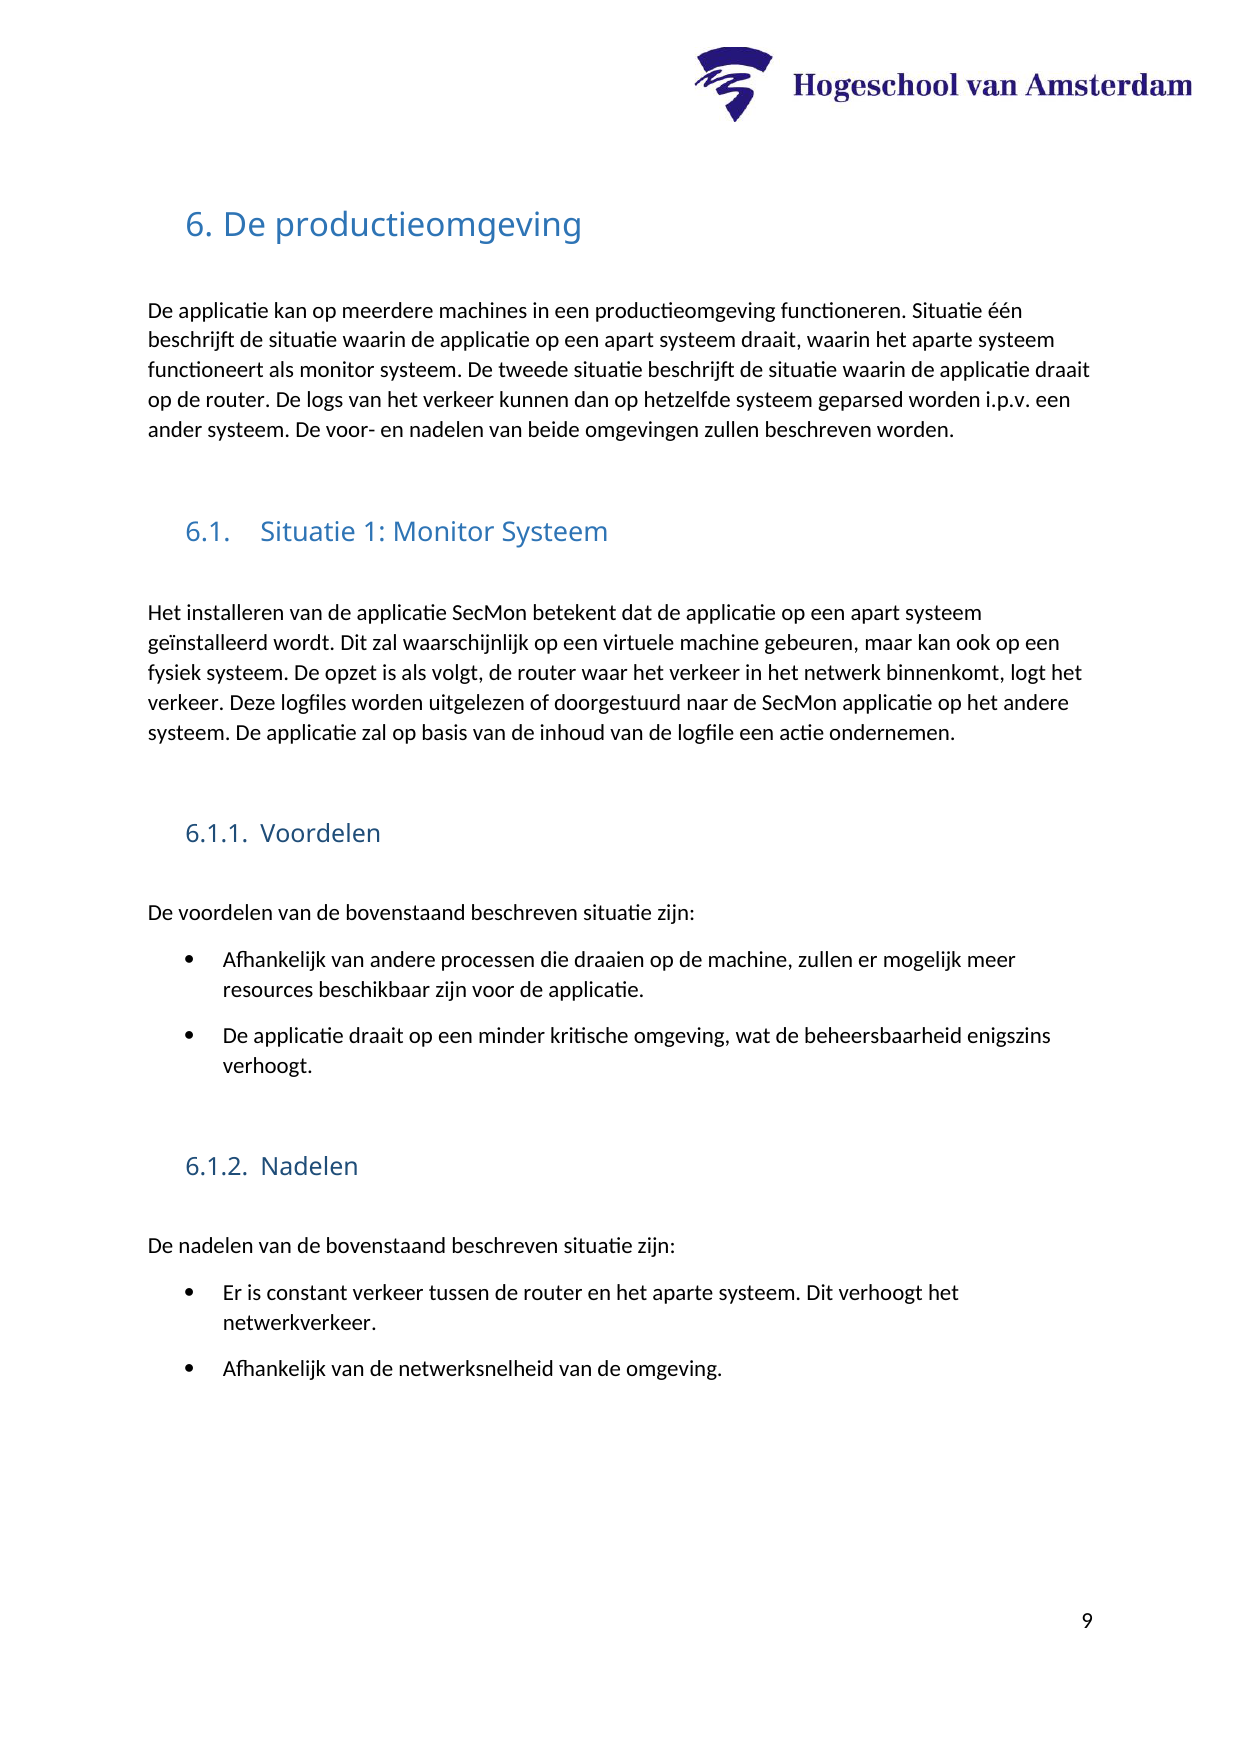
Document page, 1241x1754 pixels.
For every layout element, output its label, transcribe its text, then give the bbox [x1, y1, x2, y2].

text De applicatie kan op meerdere machines in een productieomgeving functioneren. Situatie één beschrijft de situatie waarin de applicatie op een apart systeem draait, waarin het aparte systeem functioneert als monitor systeem. De tweede situatie beschrijft de situatie waarin de applicatie draait op de router. De logs van het verkeer kunnen dan op hetzelfde systeem geparsed worden i.p.v. een ander systeem. De voor- en nadelen van beide omgevingen zullen beschreven worden. [148, 296, 1093, 443]
list Situatie 1: Monitor Systeem [185, 513, 1093, 549]
text De nadelen van de bovenstaand beschreven situatie zijn: [148, 1231, 1093, 1259]
list De applicatie draait op een minder kritische omgeving, wat de beheersbaarheid enigszins verhoogt. [185, 1021, 1093, 1079]
list Afhankelijk van andere processen die draaien op de machine, zullen er mogelijk meer resources beschikbaar zijn voor de applicatie. [185, 945, 1093, 1003]
list De productieomgeving [185, 201, 1093, 246]
list Er is constant verkeer tussen de router en het aparte systeem. Dit verhoogt het netwerkverkeer. [185, 1278, 1093, 1336]
list Voordelen [185, 815, 1093, 849]
text De voordelen van de bovenstaand beschreven situatie zijn: [148, 898, 1093, 926]
text Het installeren van de applicatie SecMon betekent dat de applicatie op een apart systeem geïnstalleerd wordt. Dit zal waarschijnlijk op een virtuele machine gebeuren, maar kan ook op een fysiek systeem. De opzet is als volgt, de router waar het verkeer in het netwerk binnenkomt, logt het verkeer. Deze logfiles worden uitgelezen of doorgestuurd naar de SecMon applicatie op het andere systeem. De applicatie zal op basis van de inhoud van de logfile een actie ondernemen. [148, 598, 1093, 746]
list Nadelen [185, 1148, 1093, 1183]
list Afhankelijk van de netwerksnelheid van de omgeving. [185, 1354, 1093, 1382]
